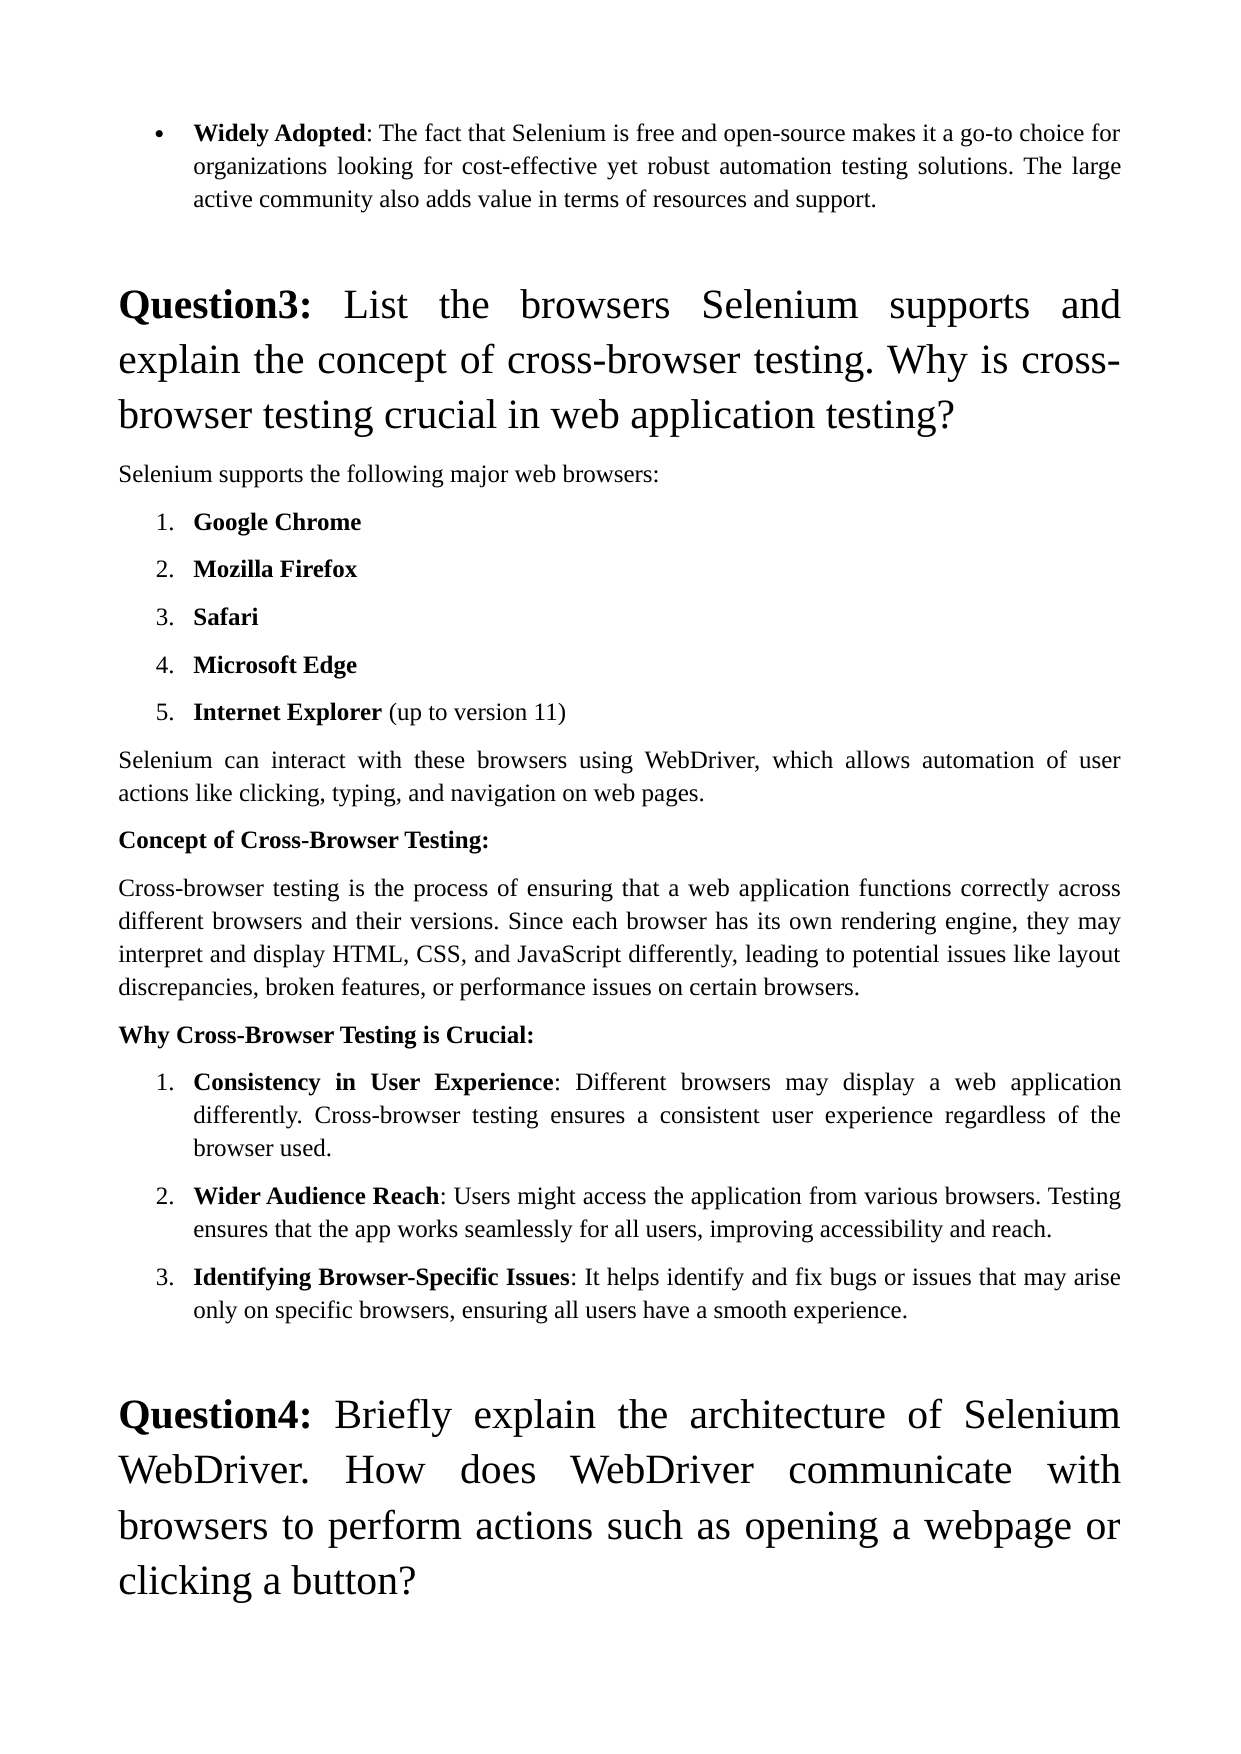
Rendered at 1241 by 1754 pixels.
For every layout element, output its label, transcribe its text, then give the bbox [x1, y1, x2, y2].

list Widely Adopted: The fact that Selenium is free and open-source makes it a go-to choice for organizations looking for cost-effective yet robust automation testing solutions. The large active community also adds value in terms of resources and support. [156, 118, 1122, 213]
list Internet Explorer (up to version 11) [156, 697, 1122, 726]
text Cross-browser testing is the process of ensuring that a web application functions correctly across different browsers and their versions. Since each browser has its own rendering engine, they may interpret and display HTML, CSS, and JavaScript differently, leading to potential issues like layout discrepancies, broken features, or performance issues on certain browsers. [118, 873, 1122, 1001]
list Wider Audience Reach: Users might access the application from various browsers. Testing ensures that the app works seamlessly for all users, improving accessibility and reach. [156, 1181, 1122, 1243]
list Mozilla Firefox [156, 554, 1122, 583]
list Microsoft Edge [156, 650, 1122, 678]
list Consistency in User Experience: Different browsers may display a web application differently. Cross-browser testing ensures a consistent user experience regardless of the browser used. [156, 1067, 1122, 1162]
text Question3: List the browsers Selenium supports and explain the concept of cross-browser testing. Why is cross-browser testing crucial in web application testing? [118, 279, 1122, 437]
text Selenium can interact with these browsers using WebDriver, which allows automation of user actions like clicking, typing, and navigation on web pages. [118, 745, 1122, 807]
text Concept of Cross-Browser Testing: [118, 826, 1122, 854]
text Selenium supports the following major web browsers: [118, 459, 1122, 488]
list Safari [156, 602, 1122, 631]
text Question4: Briefly explain the architecture of Selenium WebDriver. How does WebDriver communicate with browsers to perform actions such as opening a webpage or clicking a button? [118, 1390, 1122, 1603]
list Google Chrome [156, 507, 1122, 536]
text Why Cross-Browser Testing is Crucial: [118, 1020, 1122, 1048]
list Identifying Browser-Specific Issues: It helps identify and fix bugs or issues that may arise only on specific browsers, ensuring all users have a smooth experience. [156, 1262, 1122, 1323]
